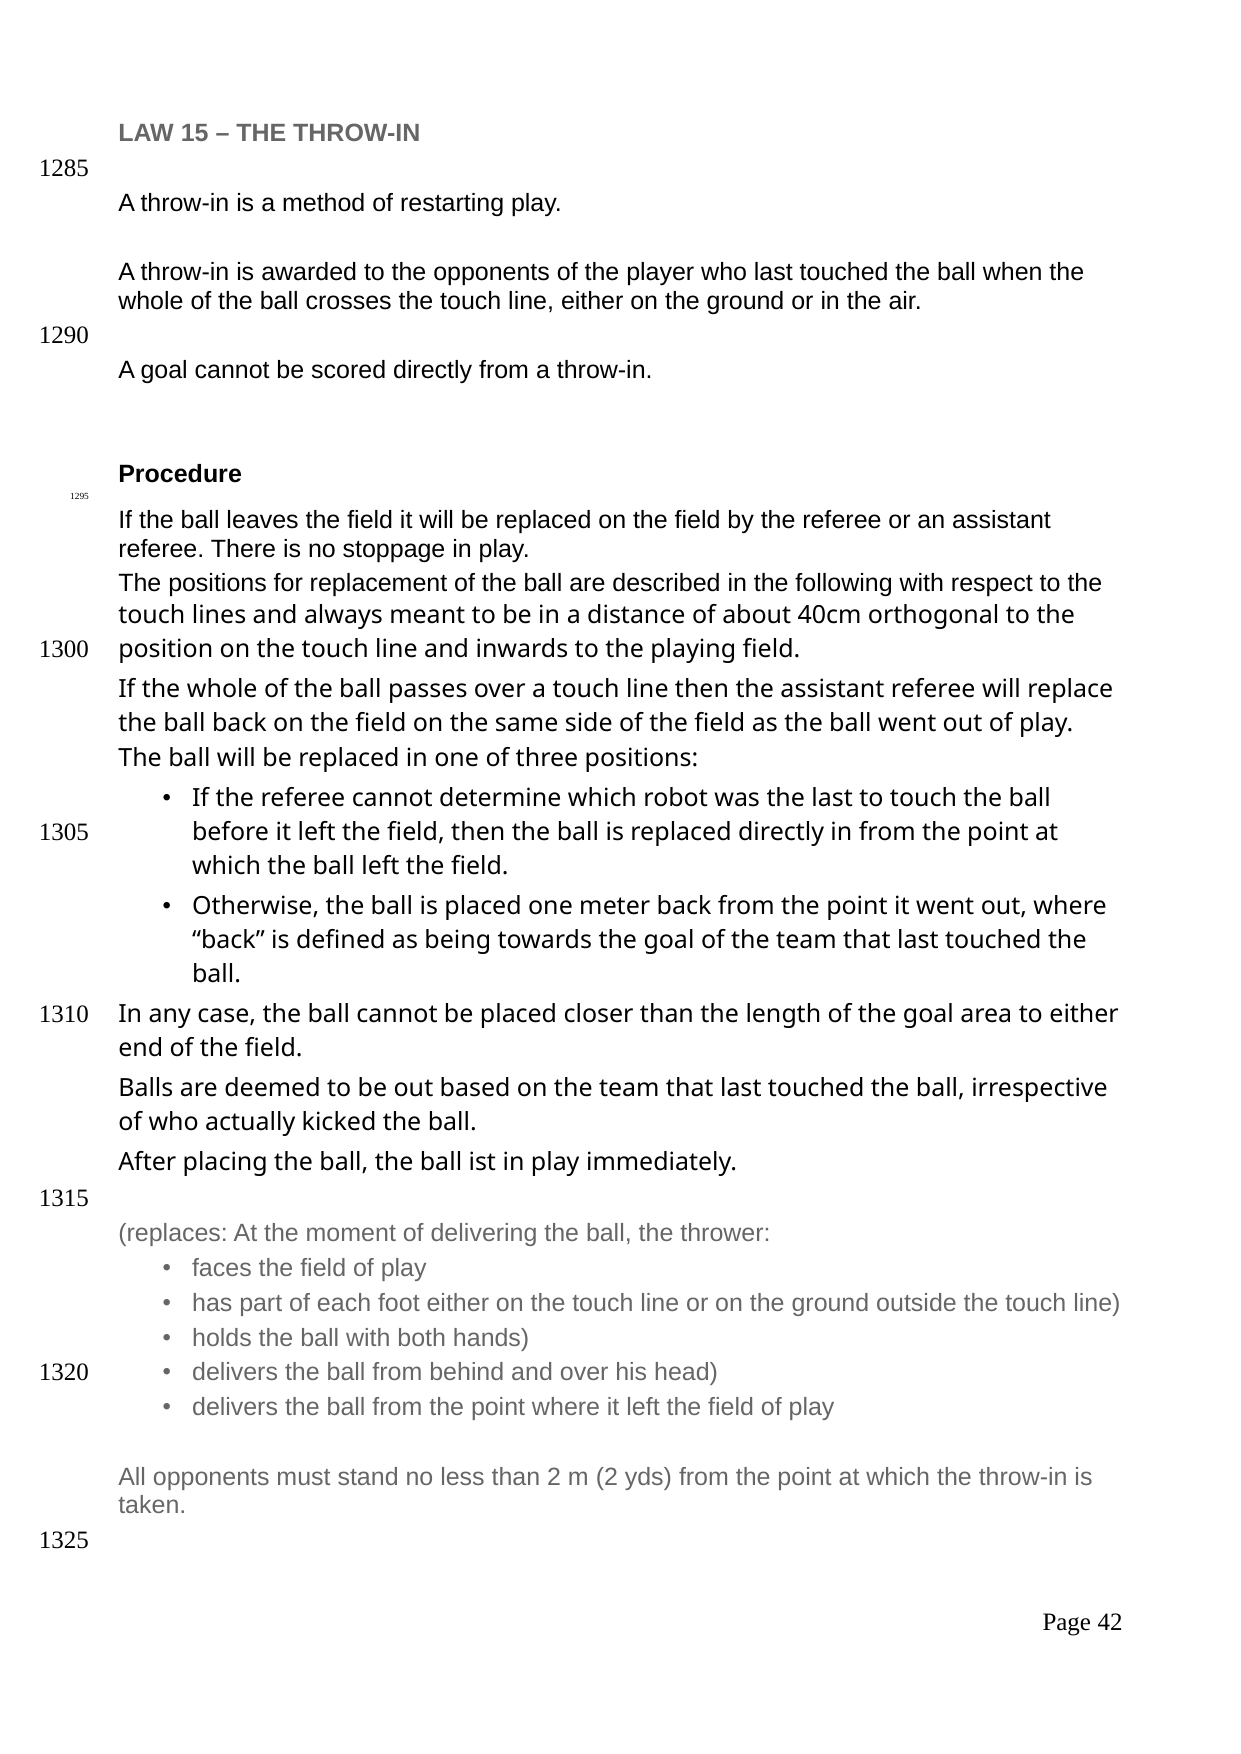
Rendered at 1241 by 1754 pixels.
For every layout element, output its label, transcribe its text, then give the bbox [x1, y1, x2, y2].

text A throw-in is a method of restarting play. [118, 187, 1122, 216]
text In any case, the ball cannot be placed closer than the length of the goal area to either end of the field. [118, 995, 1122, 1063]
text Procedure [118, 459, 1122, 488]
list delivers the ball from behind and over his head) [162, 1357, 1122, 1386]
text After placing the ball, the ball ist in play immediately. [118, 1143, 1122, 1178]
text LAW 15 – THE THROW-IN [118, 118, 1122, 147]
text A goal cannot be scored directly from a throw-in. [118, 355, 1122, 384]
list has part of each foot either on the touch line or on the ground outside the touch line) [162, 1288, 1122, 1317]
list Otherwise, the ball is placed one meter back from the point it went out, where “back” is defined as being towards the goal of the team that last touched the ball. [162, 887, 1122, 989]
text The positions for replacement of the ball are described in the following with respect to the touch lines and always meant to be in a distance of about 40cm orthogonal to the position on the touch line and inwards to the playing field. [118, 568, 1122, 665]
text If the ball leaves the field it will be replaced on the field by the referee or an assistant referee. There is no stoppage in play. [118, 494, 1122, 562]
text All opponents must stand no less than 2 m (2 yds) from the point at which the throw-in is taken. [118, 1462, 1122, 1519]
text If the whole of the ball passes over a touch line then the assistant referee will replace the ball back on the field on the same side of the field as the ball went out of play. The ball will be replaced in one of three positions: [118, 671, 1122, 773]
text (replaces: At the moment of delivering the ball, the thrower: [118, 1218, 1122, 1247]
text A throw-in is awarded to the opponents of the player who last touched the ball when the whole of the ball crosses the touch line, either on the ground or in the air. [118, 257, 1122, 314]
text Balls are deemed to be out based on the team that last touched the ball, irrespective of who actually kicked the ball. [118, 1069, 1122, 1138]
list faces the field of play [162, 1253, 1122, 1282]
list If the referee cannot determine which robot was the last to touch the ball before it left the field, then the ball is replaced directly in from the point at which the ball left the field. [162, 779, 1122, 881]
list delivers the ball from the point where it left the field of play [162, 1392, 1122, 1421]
list holds the ball with both hands) [162, 1322, 1122, 1351]
